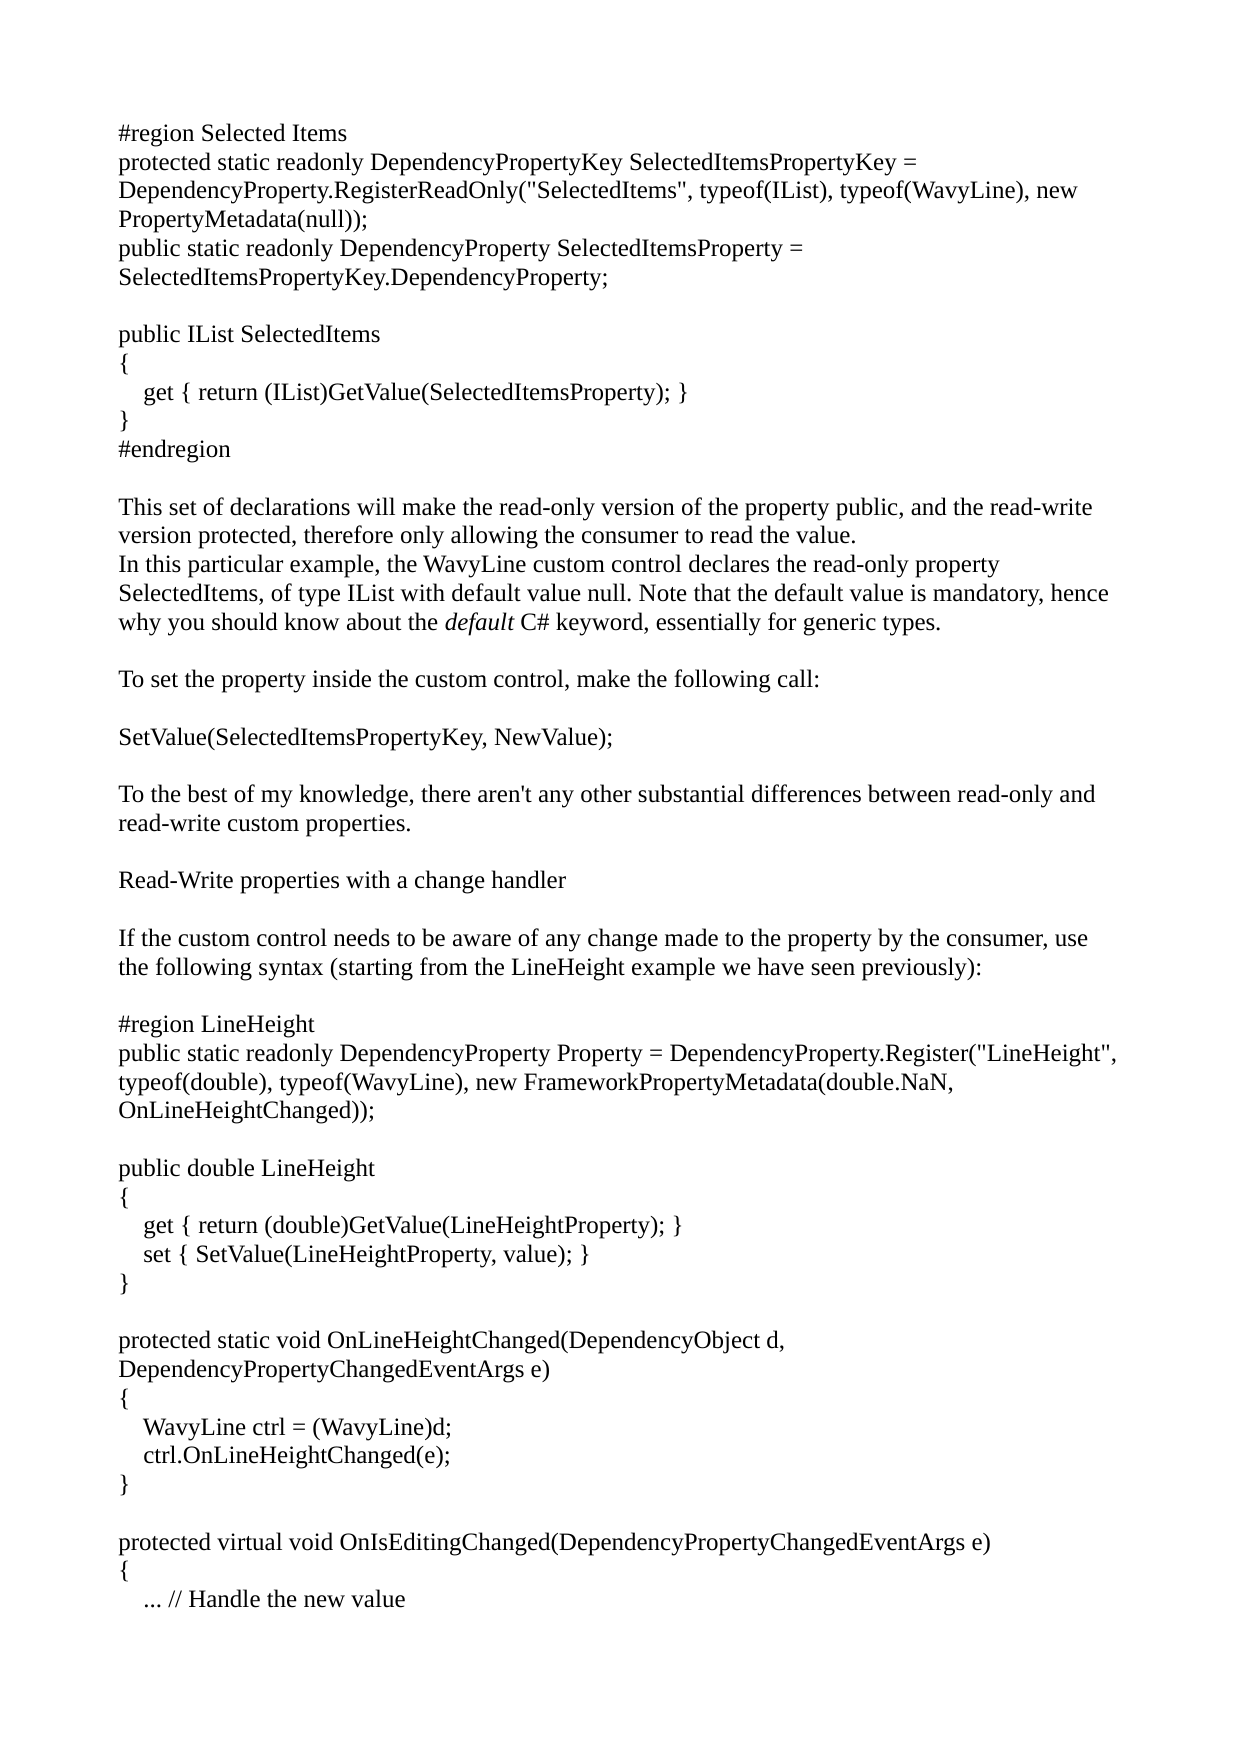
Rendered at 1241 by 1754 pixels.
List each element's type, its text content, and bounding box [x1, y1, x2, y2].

text To set the property inside the custom control, make the following call: [118, 664, 1122, 693]
text set { SetValue(LineHeightProperty, value); } [118, 1239, 1122, 1268]
text In this particular example, the WavyLine custom control declares the read-only property SelectedItems, of type IList with default value null. Note that the default value is mandatory, hence why you should know about the default C# keyword, essentially for generic types. [118, 549, 1122, 636]
text SetValue(SelectedItemsPropertyKey, NewValue); [118, 722, 1122, 751]
text protected static readonly DependencyPropertyKey SelectedItemsPropertyKey = DependencyProperty.RegisterReadOnly("SelectedItems", typeof(IList), typeof(WavyLine), new PropertyMetadata(null)); [118, 147, 1122, 233]
text get { return (IList)GetValue(SelectedItemsProperty); } [118, 377, 1122, 406]
text get { return (double)GetValue(LineHeightProperty); } [118, 1211, 1122, 1239]
text WavyLine ctrl = (WavyLine)d; [118, 1412, 1122, 1441]
text Read-Write properties with a change handler [118, 866, 1122, 894]
text protected static void OnLineHeightChanged(DependencyObject d, DependencyPropertyChangedEventArgs e) [118, 1326, 1122, 1383]
text ... // Handle the new value [118, 1584, 1122, 1613]
text ctrl.OnLineHeightChanged(e); [118, 1441, 1122, 1469]
text } [118, 1268, 1122, 1297]
text { [118, 1556, 1122, 1584]
text protected virtual void OnIsEditingChanged(DependencyPropertyChangedEventArgs e) [118, 1527, 1122, 1556]
text { [118, 348, 1122, 377]
text To the best of my knowledge, there aren't any other substantial differences between read-only and read-write custom properties. [118, 779, 1122, 837]
text { [118, 1383, 1122, 1412]
text #region Selected Items [118, 118, 1122, 147]
text If the custom control needs to be aware of any change made to the property by the consumer, use the following syntax (starting from the LineHeight example we have seen previously): [118, 923, 1122, 981]
text public static readonly DependencyProperty Property = DependencyProperty.Register("LineHeight", typeof(double), typeof(WavyLine), new FrameworkPropertyMetadata(double.NaN, OnLineHeightChanged)); [118, 1038, 1122, 1124]
text } [118, 406, 1122, 434]
text { [118, 1182, 1122, 1211]
text public double LineHeight [118, 1153, 1122, 1182]
text public static readonly DependencyProperty SelectedItemsProperty = SelectedItemsPropertyKey.DependencyProperty; [118, 233, 1122, 291]
text #region LineHeight [118, 1009, 1122, 1038]
text public IList SelectedItems [118, 319, 1122, 348]
text #endregion [118, 434, 1122, 463]
text } [118, 1469, 1122, 1498]
text This set of declarations will make the read-only version of the property public, and the read-write version protected, therefore only allowing the consumer to read the value. [118, 492, 1122, 549]
